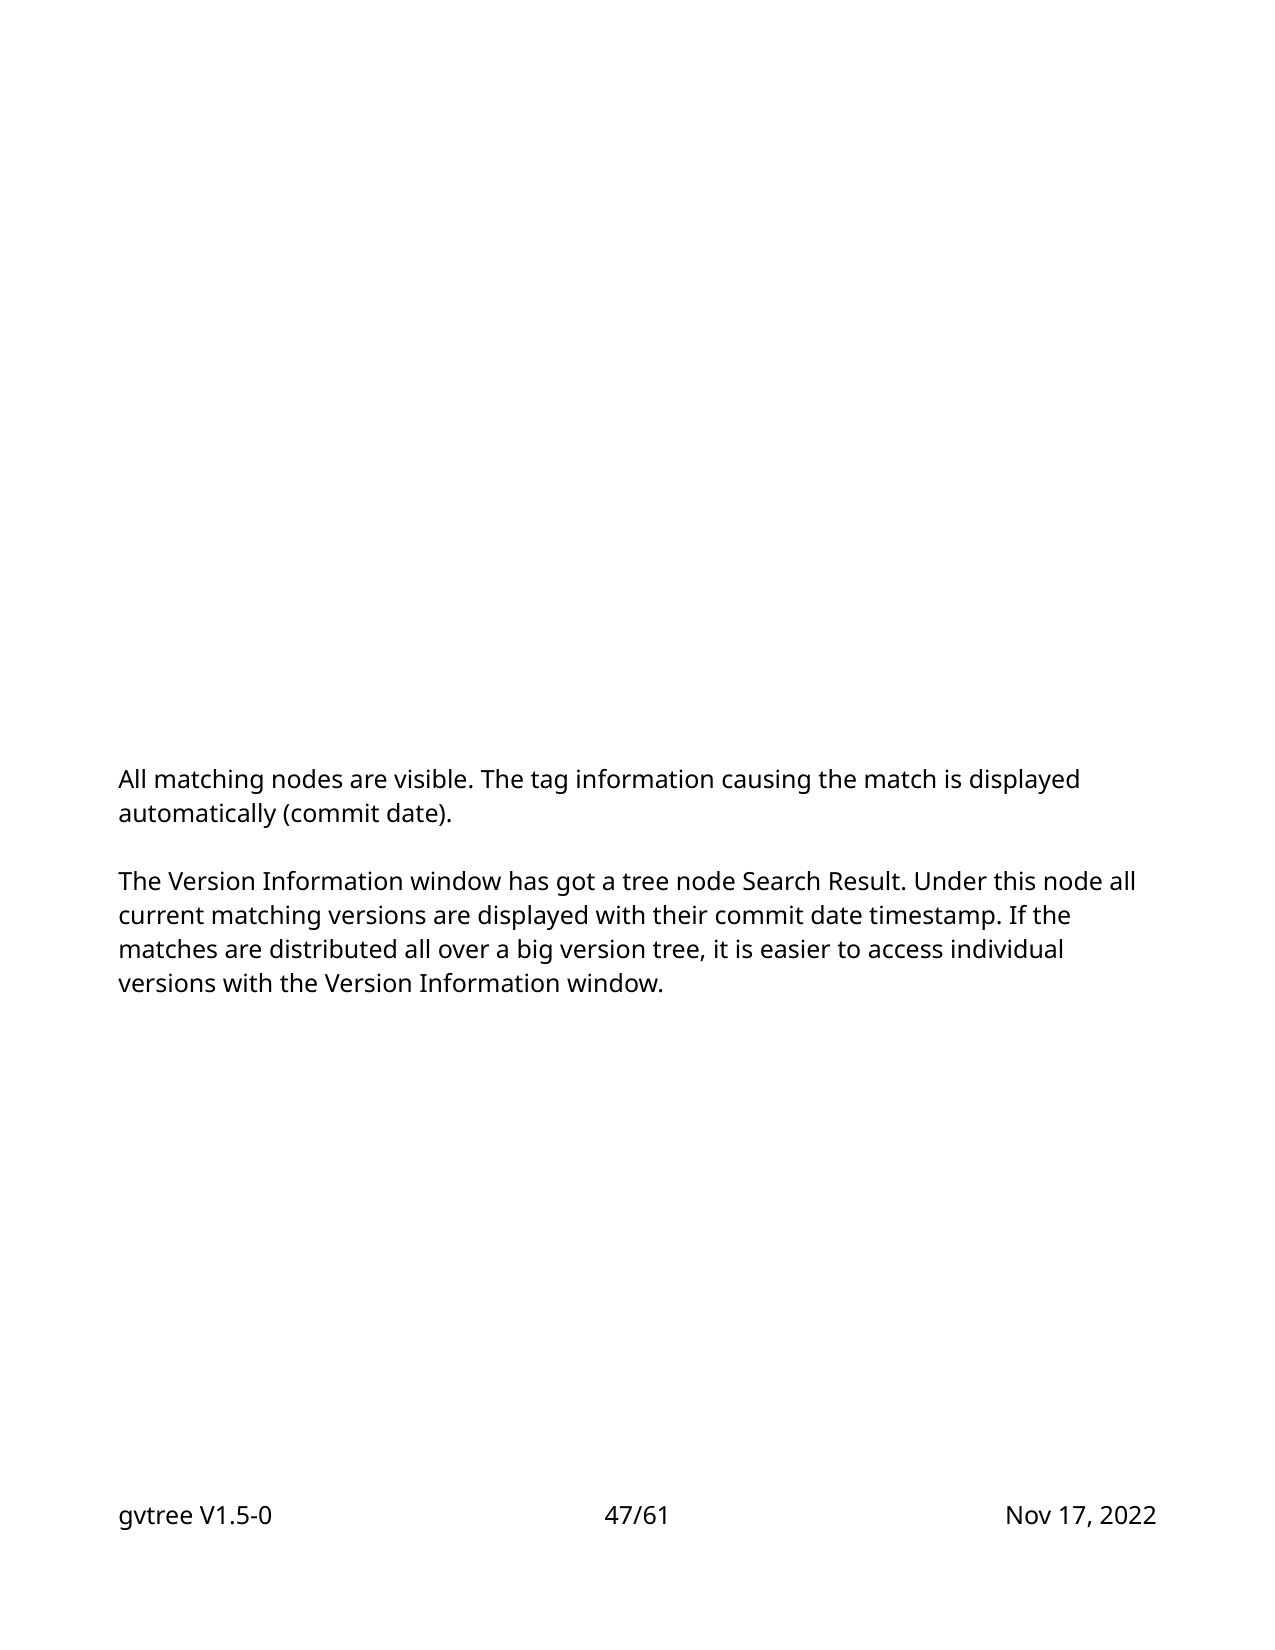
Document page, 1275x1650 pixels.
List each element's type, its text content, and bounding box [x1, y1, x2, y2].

text All matching nodes are visible. The tag information causing the match is displayed automatically (commit date). [118, 761, 1157, 829]
text The Version Information window has got a tree node Search Result. Under this node all current matching versions are displayed with their commit date timestamp. If the matches are distributed all over a big version tree, it is easier to access individual versions with the Version Information window. [118, 863, 1157, 1000]
